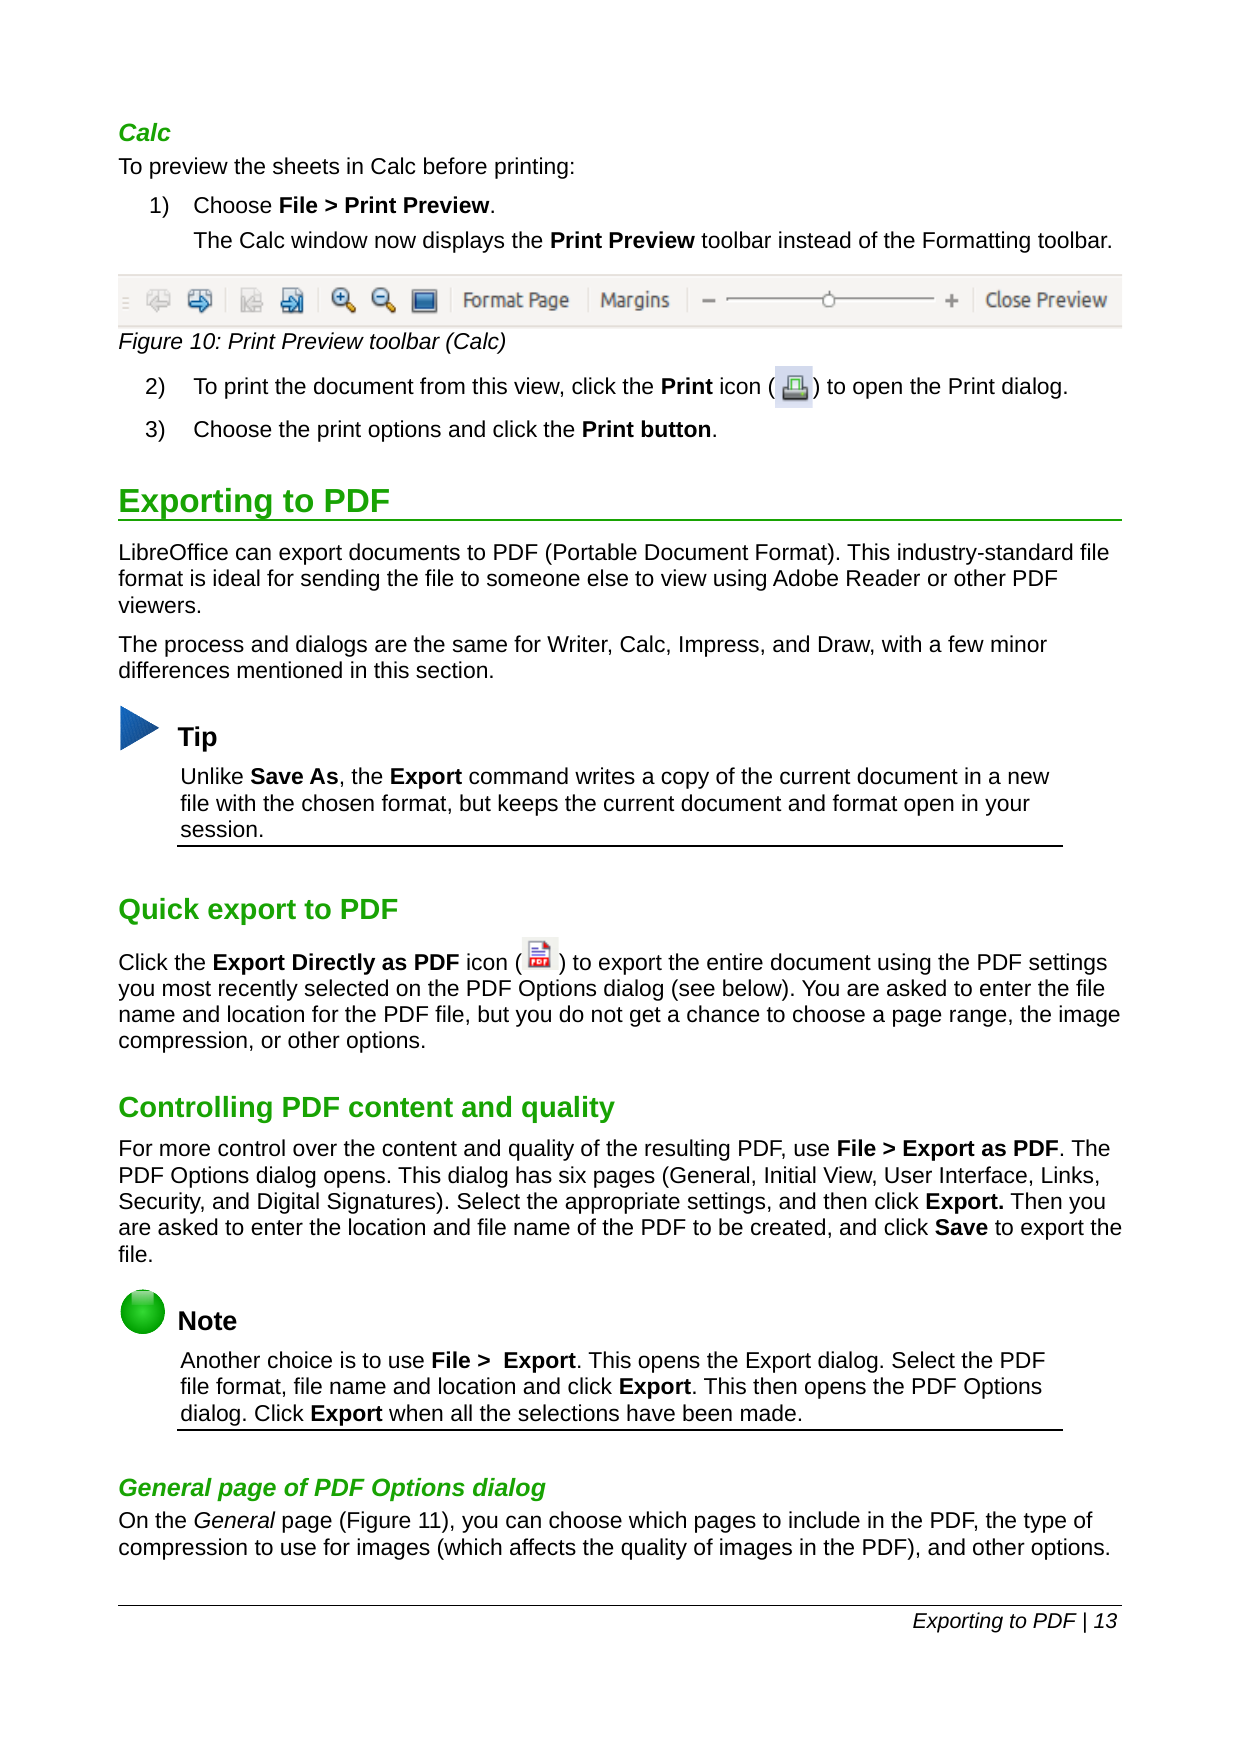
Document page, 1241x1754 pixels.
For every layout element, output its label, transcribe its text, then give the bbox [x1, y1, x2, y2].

subtitle Calc [118, 118, 1122, 147]
picture [775, 366, 813, 408]
text Another choice is to use File > Export. This opens the Export dialog. Select the PDF file format, file name and location and click Export. This then opens the PDF Options dialog. Click Export when all the selections have been made. [177, 1344, 1063, 1429]
subtitle Quick export to PDF [118, 892, 1122, 926]
text For more control over the content and quality of the resulting PDF, use File > Export as PDF. The PDF Options dialog opens. This dialog has six pages (General, Initial View, User Interface, Links, Security, and Digital Signatures). Select the appropriate settings, and then click Export. Then you are asked to enter the location and file name of the PDF to be created, and click Save to export the file. [118, 1135, 1122, 1267]
subtitle Note [118, 1287, 1122, 1336]
list To preview the sheets in Calc before printing: [118, 153, 1122, 179]
text LibreOffice can export documents to PDF (Portable Document Format). This industry-standard file format is ideal for sending the file to someone else to view using Adobe Reader or other PDF viewers. [118, 539, 1122, 618]
text On the General page (Figure 11), you can choose which pages to include in the PDF, the type of compression to use for images (which affects the quality of images in the PDF), and other options. [118, 1507, 1122, 1560]
list ) to open the Print dialog. [813, 367, 1122, 407]
text Figure 10: Print Preview toolbar (Calc) [118, 329, 1122, 355]
subtitle Tip [118, 703, 1122, 753]
text The process and dialogs are the same for Writer, Calc, Impress, and Draw, with a few minor differences mentioned in this section. [118, 631, 1122, 683]
text Click the Export Directly as PDF icon () to export the entire document using the PDF settings you most recently selected on the PDF Options dialog (see below). You are asked to enter the file name and location for the PDF file, but you do not get a chance to choose a page range, the image compression, or other options. [118, 937, 1122, 1054]
list The Calc window now displays the Print Preview toolbar instead of the Formatting toolbar. [193, 227, 1122, 253]
text Unlike Save As, the Export command writes a copy of the current document in a new file with the chosen format, but keeps the current document and format open in your session. [177, 760, 1063, 845]
list To print the document from this view, click the Print icon ( [165, 367, 775, 407]
subtitle General page of PDF Options dialog [118, 1473, 1122, 1502]
picture [118, 274, 1123, 329]
subtitle Controlling PDF content and quality [118, 1090, 1122, 1123]
picture [521, 937, 559, 970]
subtitle Exporting to PDF [118, 481, 1122, 519]
list Choose the print options and click the Print button. [165, 416, 1122, 442]
list Choose File > Print Preview. [169, 192, 1122, 218]
